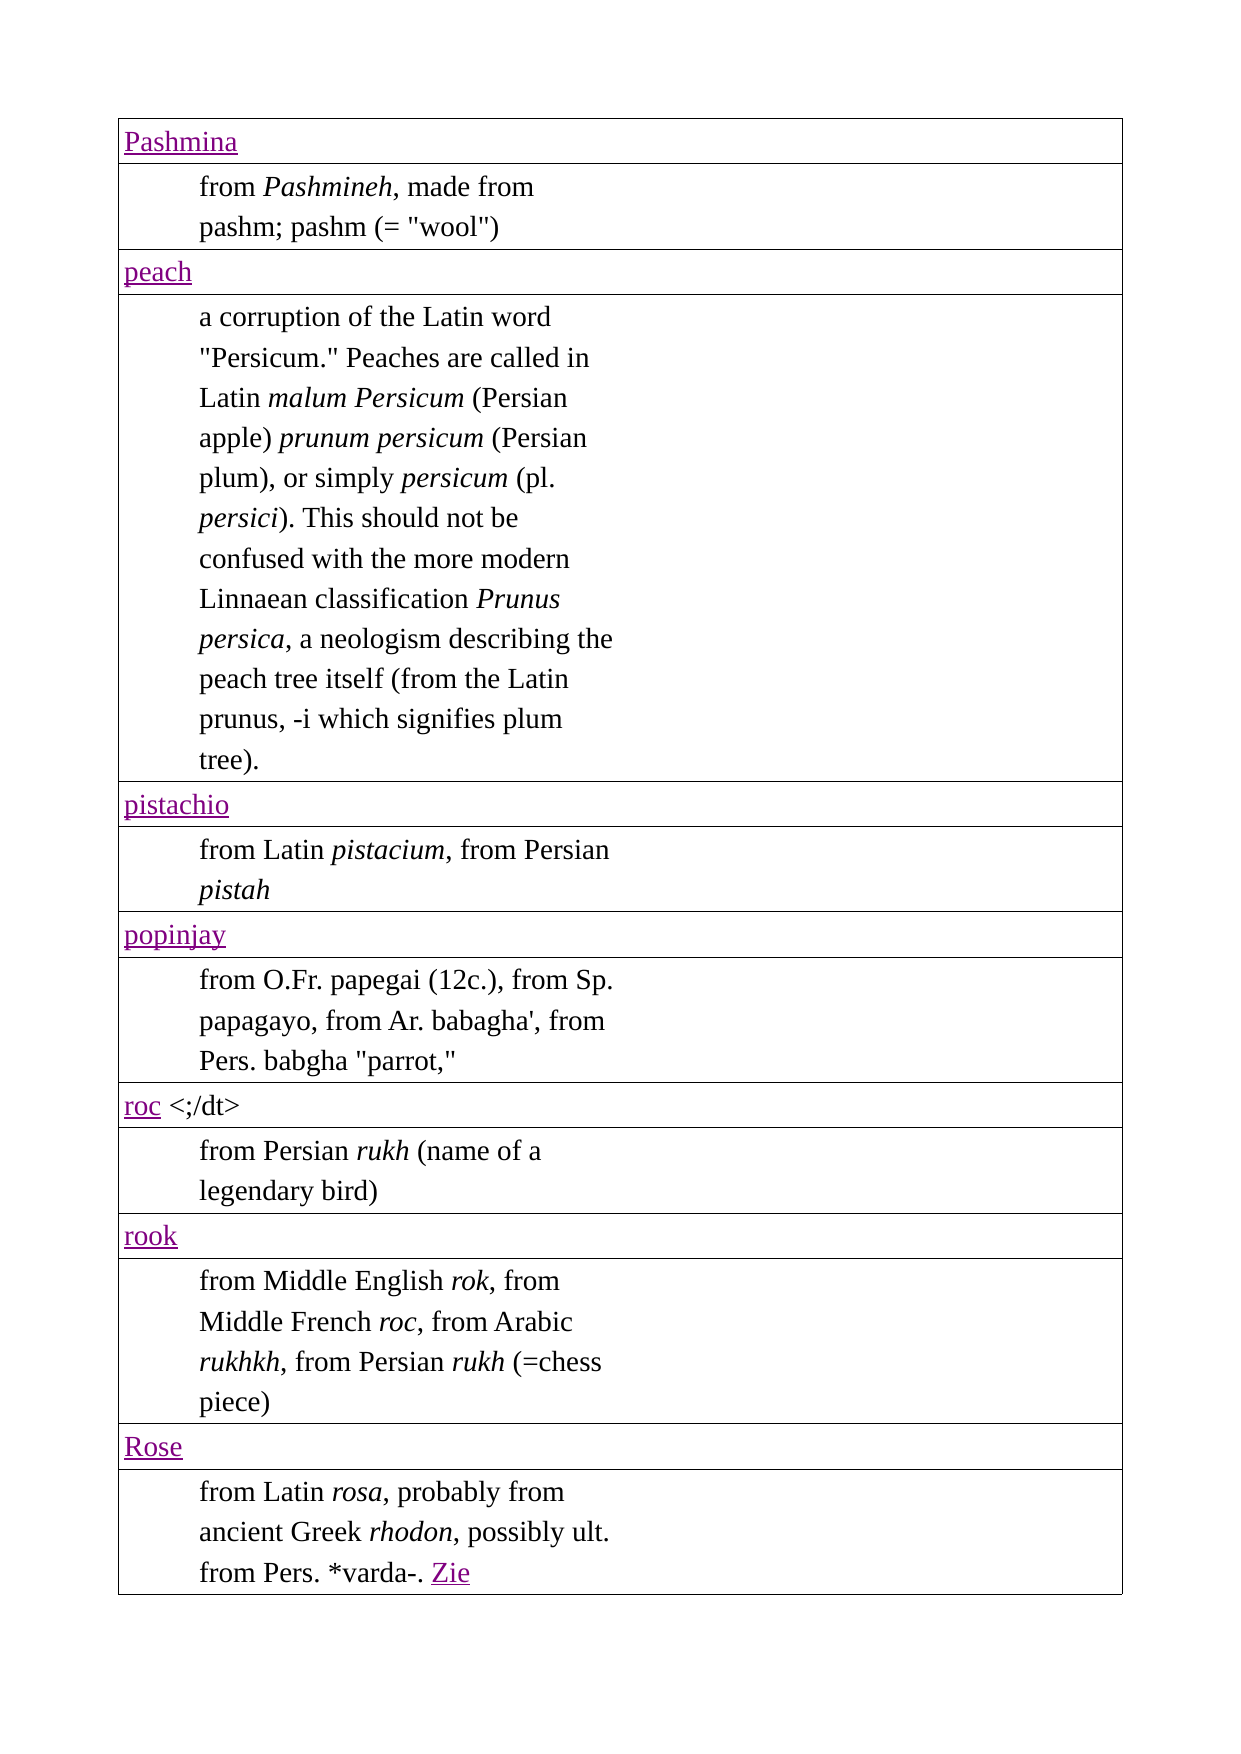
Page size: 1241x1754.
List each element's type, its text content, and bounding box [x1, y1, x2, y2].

table_cell [620, 295, 1122, 781]
table_cell a corruption of the Latin word "Persicum." Peaches are called in Latin malum Persicum (Persian apple) prunum persicum (Persian plum), or simply persicum (pl. persici). This should not be confused with the more modern Linnaean classification Prunus persica, a neologism describing the peach tree itself (from the Latin prunus, -i which signifies plum tree). [119, 295, 620, 781]
table_cell [620, 1128, 1122, 1212]
table_cell from O.Fr. papegai (12c.), from Sp. papagayo, from Ar. babagha', from Pers. babgha "parrot," [119, 958, 620, 1082]
table_cell [620, 1259, 1122, 1423]
table_cell [620, 782, 1122, 826]
table_cell [620, 912, 1122, 957]
table_cell [620, 1470, 1122, 1594]
table_cell from Latin rosa, probably from ancient Greek rhodon, possibly ult. from Pers. *varda-. Zie [119, 1470, 620, 1594]
table_cell [620, 958, 1122, 1082]
table_cell peach [119, 250, 620, 294]
table_cell roc <;/dt> [119, 1083, 620, 1127]
table_cell [620, 827, 1122, 911]
table_cell from Latin pistacium, from Persian pistah [119, 827, 620, 911]
table_cell [620, 119, 1122, 163]
table_cell pistachio [119, 782, 620, 826]
table_cell rook [119, 1214, 620, 1258]
table_cell from Pashmineh, made from pashm; pashm (= "wool") [119, 164, 620, 248]
table_cell [620, 164, 1122, 248]
table_cell popinjay [119, 912, 620, 957]
table_cell [620, 1214, 1122, 1258]
table_cell from Persian rukh (name of a legendary bird) [119, 1128, 620, 1212]
table_cell [620, 1083, 1122, 1127]
table_cell Pashmina [119, 119, 620, 163]
table_cell from Middle English rok, from Middle French roc, from Arabic rukhkh, from Persian rukh (=chess piece) [119, 1259, 620, 1423]
table_cell [620, 250, 1122, 294]
table_cell [620, 1424, 1122, 1468]
table_cell Rose [119, 1424, 620, 1468]
